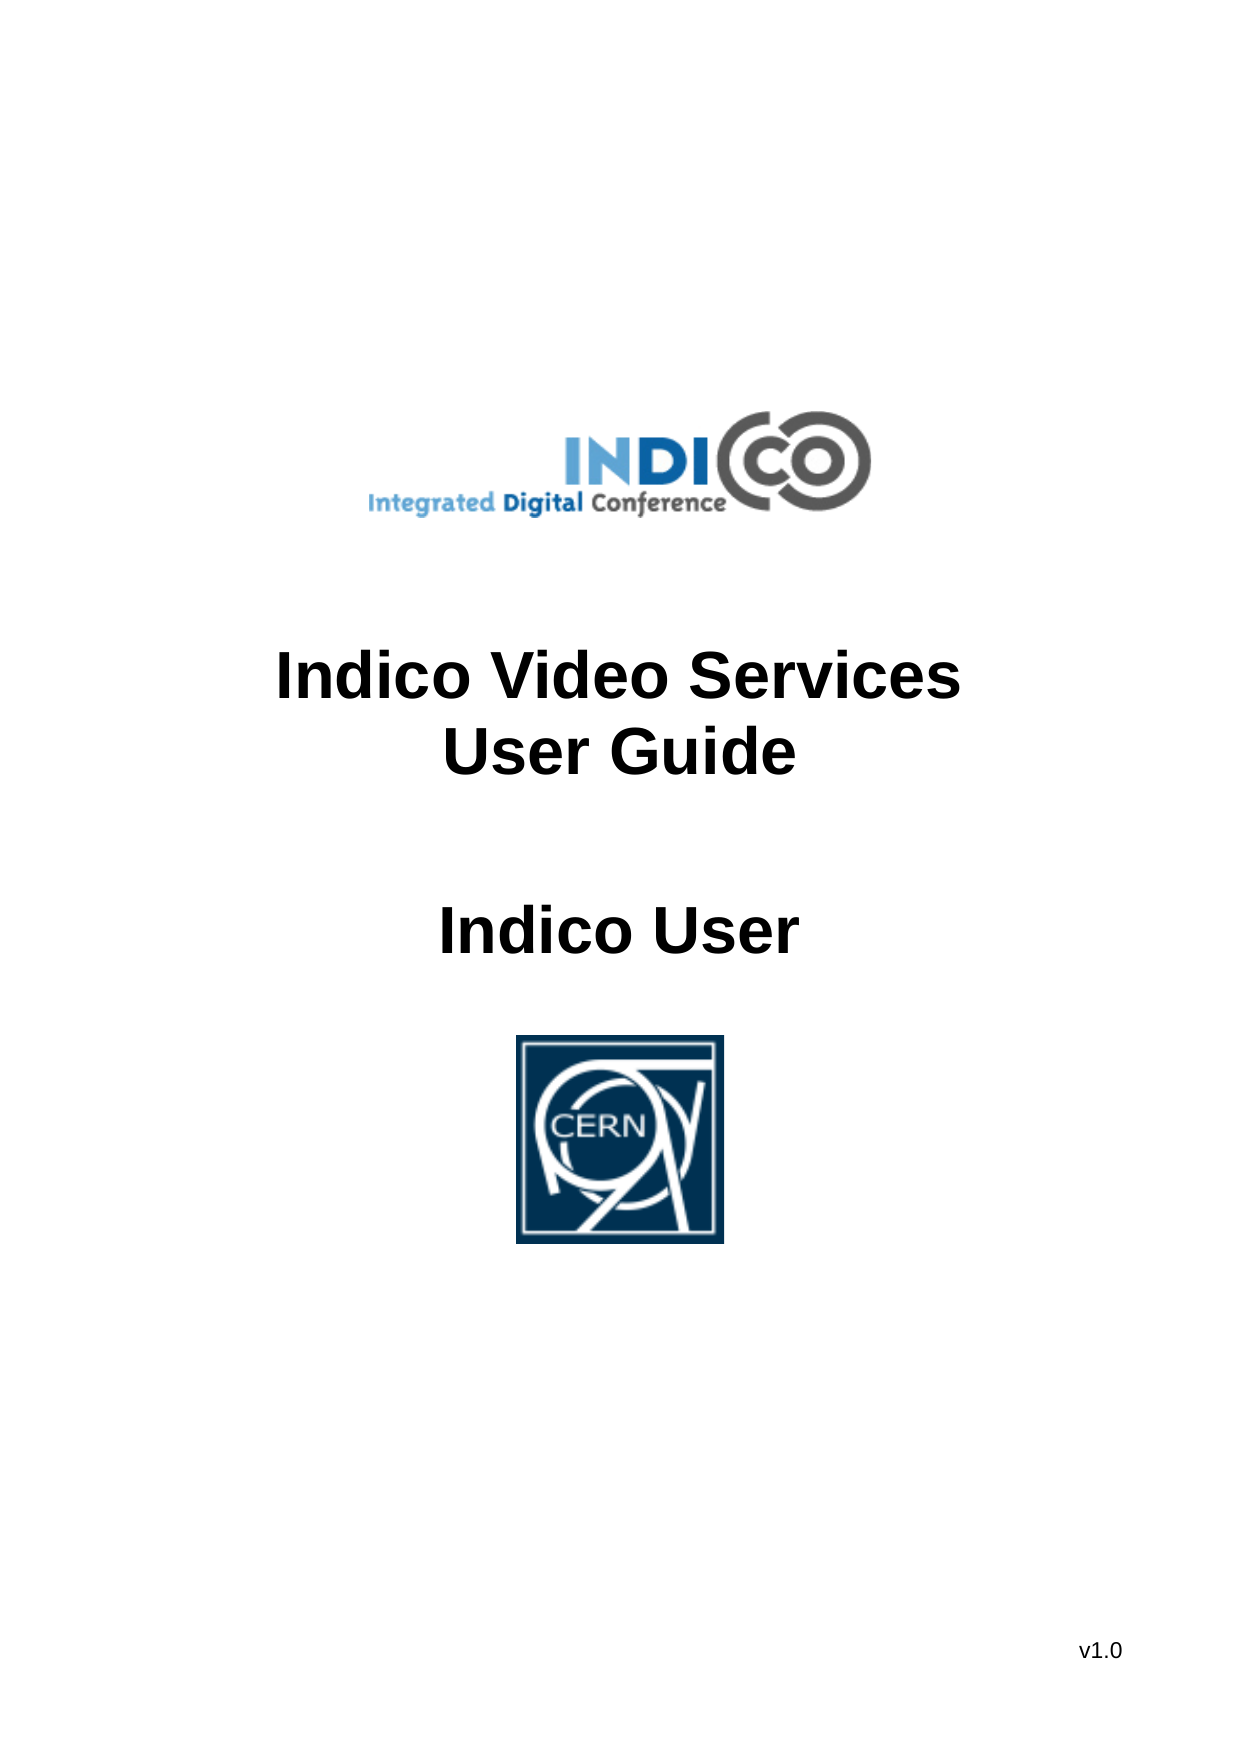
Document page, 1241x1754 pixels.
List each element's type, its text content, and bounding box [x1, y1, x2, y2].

title Indico User [117, 891, 1122, 967]
picture [369, 411, 872, 518]
picture [516, 1035, 725, 1244]
title Indico Video Services User Guide [117, 636, 1122, 789]
text v1.0 [118, 1637, 1122, 1663]
